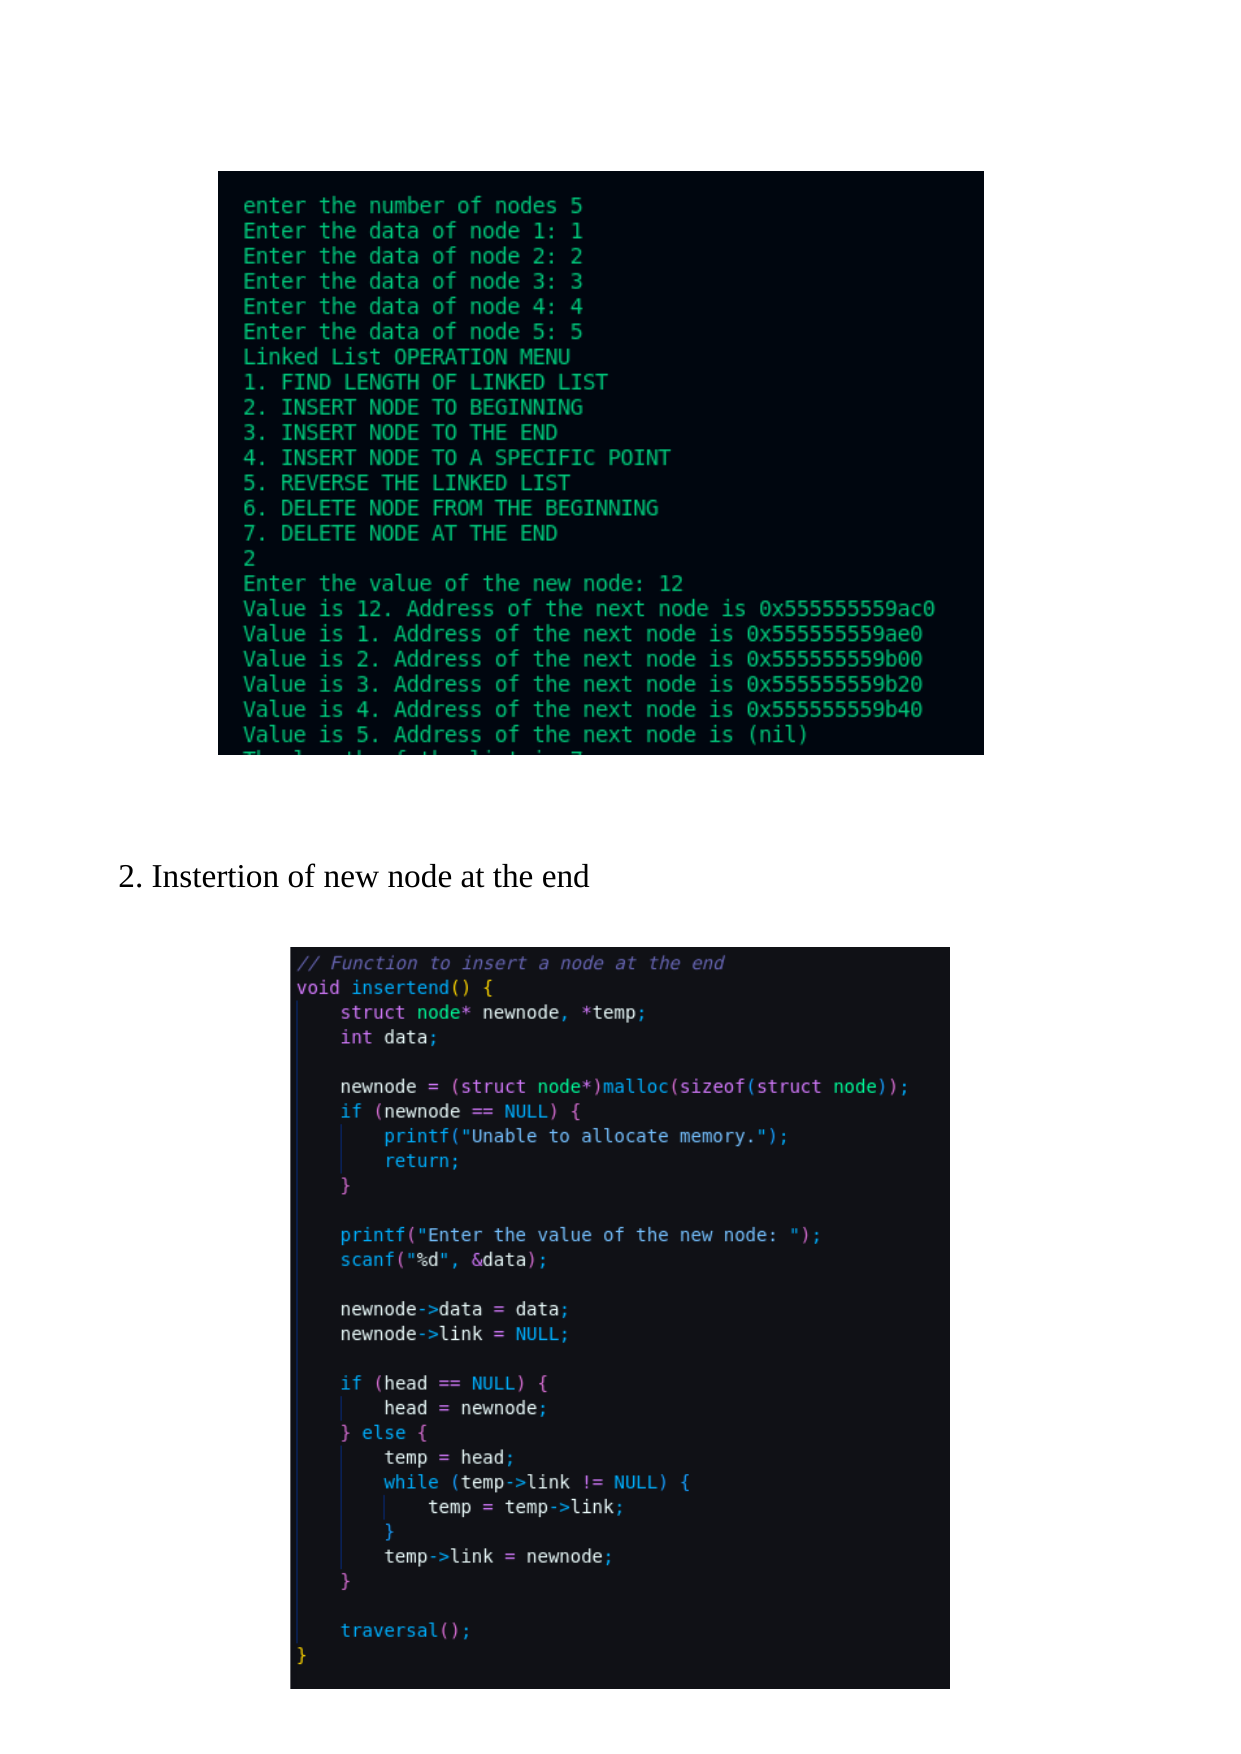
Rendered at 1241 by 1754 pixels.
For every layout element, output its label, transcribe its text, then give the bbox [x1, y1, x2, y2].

text 2. Instertion of new node at the end [118, 856, 1122, 894]
picture [218, 171, 984, 755]
picture [290, 947, 950, 1689]
